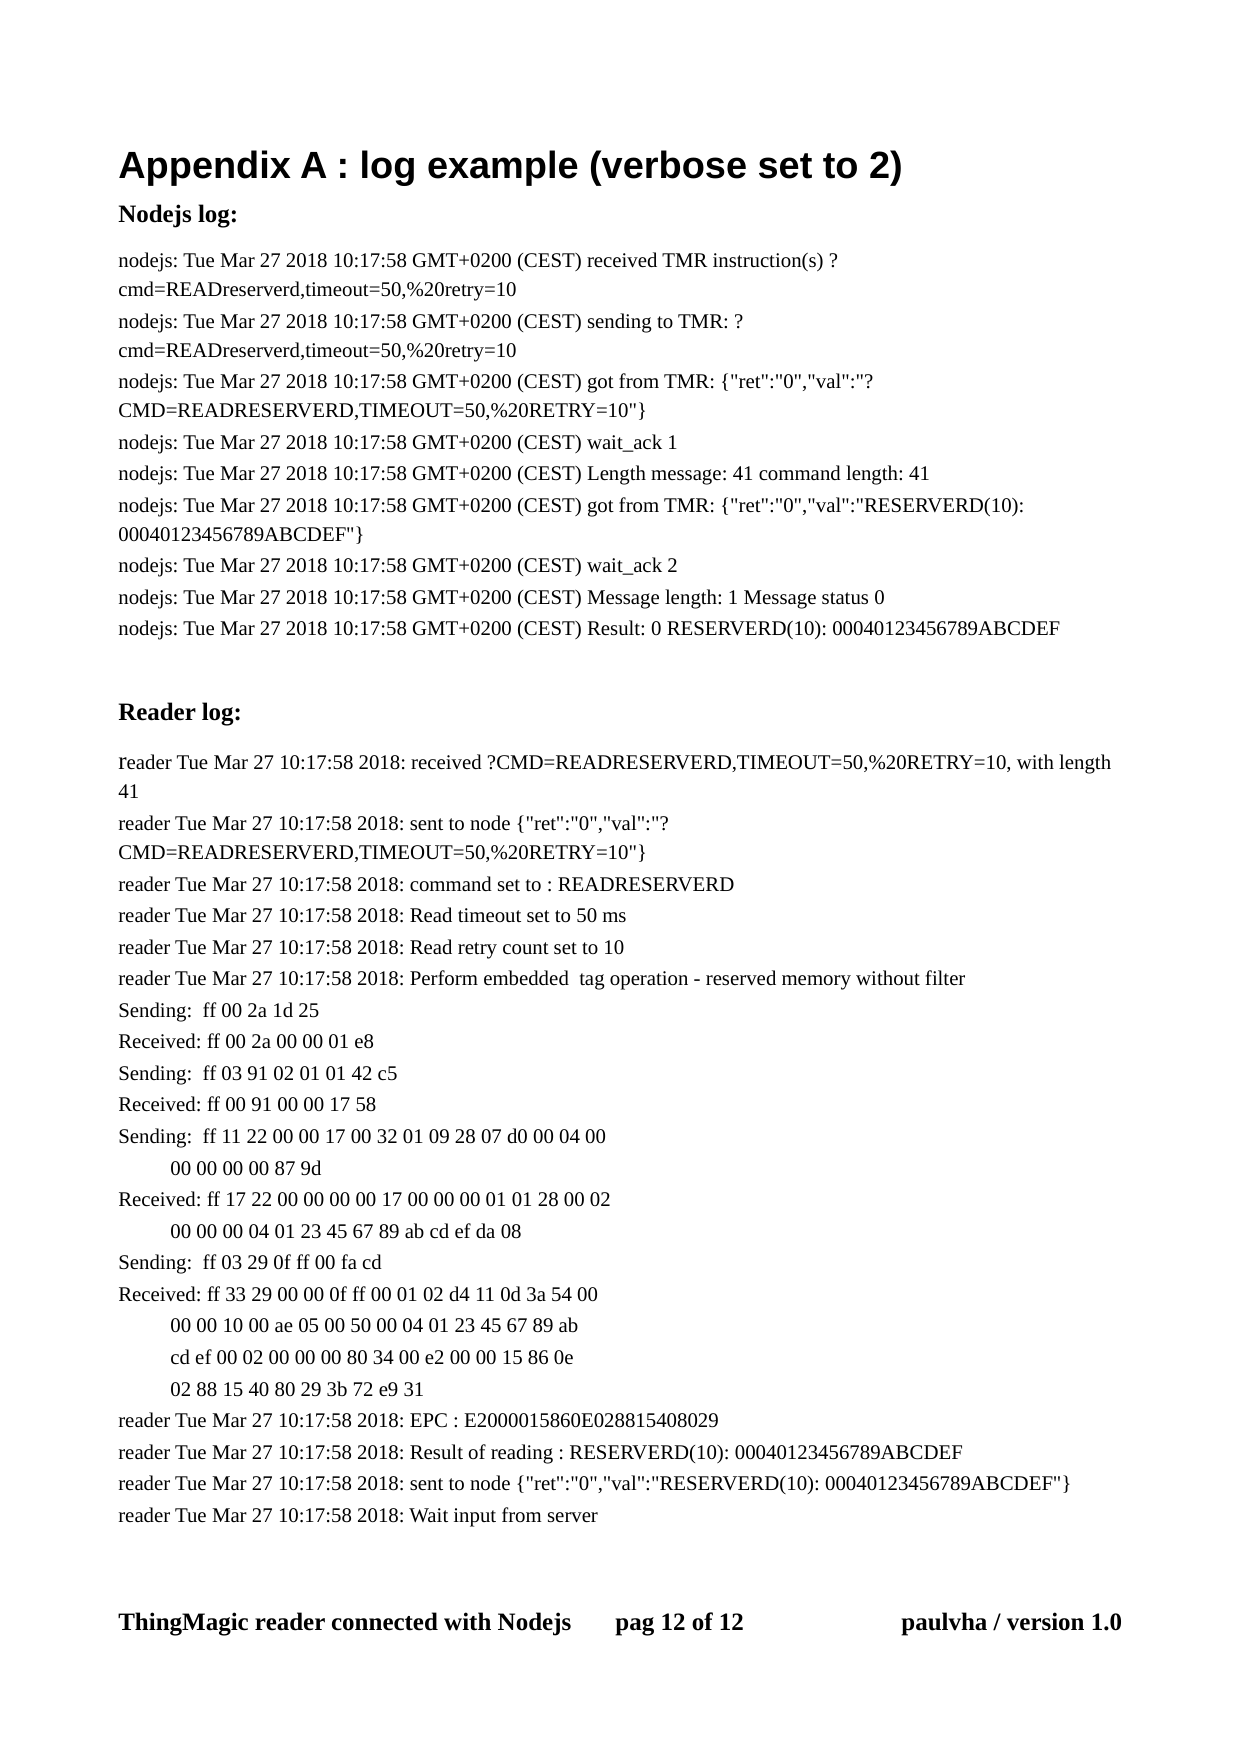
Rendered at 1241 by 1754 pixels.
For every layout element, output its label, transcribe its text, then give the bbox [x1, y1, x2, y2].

text 00 00 00 00 87 9d [118, 1156, 1122, 1179]
text reader Tue Mar 27 10:17:58 2018: Read retry count set to 10 [118, 934, 1122, 959]
text nodejs: Tue Mar 27 2018 10:17:58 GMT+0200 (CEST) got from TMR: {"ret":"0","val":"?CMD=READRESERVERD,TIMEOUT=50,%20RETRY=10"} [118, 369, 1122, 422]
text reader Tue Mar 27 10:17:58 2018: command set to : READRESERVERD [118, 871, 1122, 896]
text nodejs: Tue Mar 27 2018 10:17:58 GMT+0200 (CEST) Length message: 41 command length: 41 [118, 461, 1122, 485]
text Received: ff 33 29 00 00 0f ff 00 01 02 d4 11 0d 3a 54 00 [118, 1282, 1122, 1306]
text nodejs: Tue Mar 27 2018 10:17:58 GMT+0200 (CEST) Result: 0 RESERVERD(10): 00040123456789ABCDEF [118, 616, 1122, 640]
text nodejs: Tue Mar 27 2018 10:17:58 GMT+0200 (CEST) got from TMR: {"ret":"0","val":"RESERVERD(10): 00040123456789ABCDEF"} [118, 493, 1122, 546]
text nodejs: Tue Mar 27 2018 10:17:58 GMT+0200 (CEST) received TMR instruction(s) ?cmd=READreserverd,timeout=50,%20retry=10 [118, 248, 1122, 301]
text reader Tue Mar 27 10:17:58 2018: Read timeout set to 50 ms [118, 903, 1122, 927]
text nodejs: Tue Mar 27 2018 10:17:58 GMT+0200 (CEST) Message length: 1 Message status 0 [118, 585, 1122, 609]
text reader Tue Mar 27 10:17:58 2018: sent to node {"ret":"0","val":"RESERVERD(10): 00040123456789ABCDEF"} [118, 1471, 1122, 1495]
text Sending: ff 03 29 0f ff 00 fa cd [118, 1250, 1122, 1274]
text reader Tue Mar 27 10:17:58 2018: sent to node {"ret":"0","val":"?CMD=READRESERVERD,TIMEOUT=50,%20RETRY=10"} [118, 811, 1122, 864]
text Sending: ff 11 22 00 00 17 00 32 01 09 28 07 d0 00 04 00 [118, 1124, 1122, 1148]
text 00 00 10 00 ae 05 00 50 00 04 01 23 45 67 89 ab [118, 1313, 1122, 1337]
text nodejs: Tue Mar 27 2018 10:17:58 GMT+0200 (CEST) sending to TMR: ?cmd=READreserverd,timeout=50,%20retry=10 [118, 309, 1122, 362]
text nodejs: Tue Mar 27 2018 10:17:58 GMT+0200 (CEST) wait_ack 1 [118, 429, 1122, 454]
text Received: ff 00 91 00 00 17 58 [118, 1092, 1122, 1116]
text Sending: ff 00 2a 1d 25 [118, 998, 1122, 1022]
text 02 88 15 40 80 29 3b 72 e9 31 [118, 1376, 1122, 1401]
text nodejs: Tue Mar 27 2018 10:17:58 GMT+0200 (CEST) wait_ack 2 [118, 553, 1122, 577]
subtitle Appendix A : log example (verbose set to 2) [118, 143, 1122, 187]
text reader Tue Mar 27 10:17:58 2018: Result of reading : RESERVERD(10): 00040123456789ABCDEF [118, 1439, 1122, 1464]
text reader Tue Mar 27 10:17:58 2018: EPC : E2000015860E028815408029 [118, 1408, 1122, 1432]
text Reader log: [118, 697, 1122, 726]
text Received: ff 00 2a 00 00 01 e8 [118, 1029, 1122, 1053]
text reader Tue Mar 27 10:17:58 2018: received ?CMD=READRESERVERD,TIMEOUT=50,%20RETRY=10, with length 41 [118, 746, 1122, 803]
text 00 00 00 04 01 23 45 67 89 ab cd ef da 08 [118, 1219, 1122, 1243]
text cd ef 00 02 00 00 00 80 34 00 e2 00 00 15 86 0e [118, 1345, 1122, 1369]
text Sending: ff 03 91 02 01 01 42 c5 [118, 1061, 1122, 1085]
text Received: ff 17 22 00 00 00 00 17 00 00 00 01 01 28 00 02 [118, 1187, 1122, 1211]
text Nodejs log: [118, 199, 1122, 228]
text reader Tue Mar 27 10:17:58 2018: Perform embedded tag operation - reserved memory without filter [118, 966, 1122, 990]
text reader Tue Mar 27 10:17:58 2018: Wait input from server [118, 1503, 1122, 1527]
